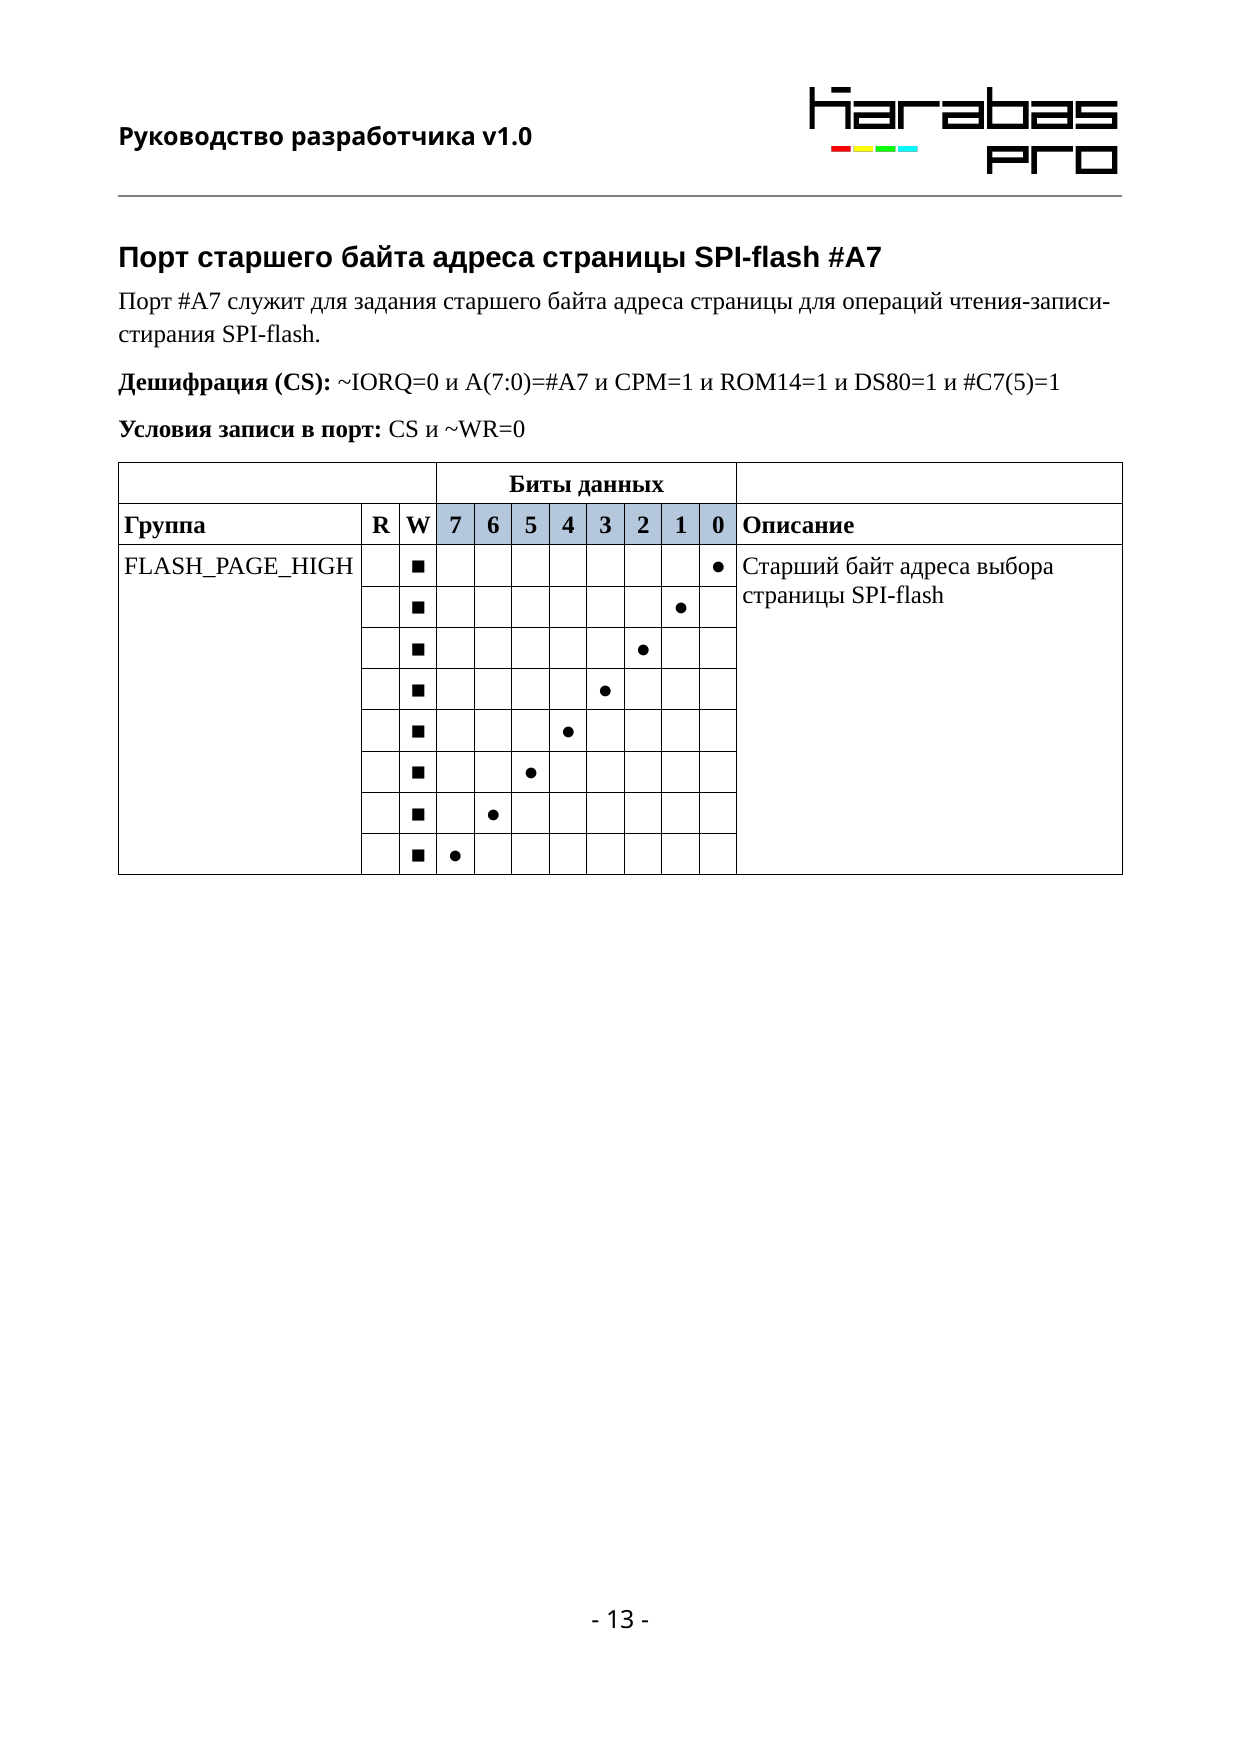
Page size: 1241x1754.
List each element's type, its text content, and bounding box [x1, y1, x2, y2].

table_cell [662, 545, 699, 586]
table_cell [437, 710, 474, 751]
table_cell ■ [400, 545, 436, 586]
table_cell ■ [400, 793, 436, 833]
table_cell [475, 628, 511, 668]
table_cell [700, 793, 736, 833]
table_cell ● [512, 752, 549, 792]
subtitle Порт старшего байта адреса страницы SPI-flash #A7 [118, 240, 1122, 273]
table_cell 1 [662, 504, 699, 544]
table_cell [437, 669, 474, 709]
table_cell ● [475, 793, 511, 833]
table_cell ● [662, 587, 699, 627]
table_cell ● [700, 545, 736, 586]
table_cell [550, 545, 586, 586]
table_cell [625, 545, 661, 586]
table_cell [512, 545, 549, 586]
table_cell ■ [400, 587, 436, 627]
table_cell [625, 752, 661, 792]
table_cell R [362, 504, 399, 544]
table_cell [550, 587, 586, 627]
table_cell [550, 793, 586, 833]
table_cell [475, 834, 511, 874]
table_cell [475, 587, 511, 627]
table_cell ■ [400, 834, 436, 874]
table_cell [512, 628, 549, 668]
table_cell [587, 587, 624, 627]
table_cell [512, 587, 549, 627]
table_cell [362, 669, 399, 709]
table_cell [512, 710, 549, 751]
table_cell [475, 710, 511, 751]
table_cell [512, 793, 549, 833]
table_cell ■ [400, 669, 436, 709]
table_cell [700, 834, 736, 874]
table_cell [625, 710, 661, 751]
table_cell ● [437, 834, 474, 874]
table_cell [662, 669, 699, 709]
table_cell 0 [700, 504, 736, 544]
table_cell [625, 669, 661, 709]
table_cell [587, 793, 624, 833]
table_cell ● [550, 710, 586, 751]
table_cell [550, 669, 586, 709]
picture [809, 84, 1120, 174]
table_cell 2 [625, 504, 661, 544]
table_cell 6 [475, 504, 511, 544]
table_cell [700, 752, 736, 792]
table_cell W [400, 504, 436, 544]
table_cell [662, 710, 699, 751]
table_cell 5 [512, 504, 549, 544]
table_cell [362, 752, 399, 792]
table_cell [550, 752, 586, 792]
table_cell [587, 545, 624, 586]
table_cell [475, 545, 511, 586]
table_cell [437, 545, 474, 586]
table_cell [662, 793, 699, 833]
table_cell [550, 834, 586, 874]
table_cell [700, 587, 736, 627]
table_cell Группа [119, 504, 361, 544]
text Дешифрация (CS): ~IORQ=0 и A(7:0)=#A7 и CPM=1 и ROM14=1 и DS80=1 и #C7(5)=1 [118, 367, 1122, 395]
table_cell [700, 710, 736, 751]
table_cell [475, 669, 511, 709]
table_cell ■ [400, 752, 436, 792]
table_cell [362, 834, 399, 874]
table_cell [587, 834, 624, 874]
table_header [737, 463, 1122, 503]
table_cell [700, 628, 736, 668]
table_cell ■ [400, 710, 436, 751]
text Условия записи в порт: CS и ~WR=0 [118, 414, 1122, 443]
table_cell [362, 628, 399, 668]
table_cell Старший байт адреса выбора страницы SPI-flash [737, 545, 1122, 874]
table_cell [437, 587, 474, 627]
table_cell ● [587, 669, 624, 709]
table_header Биты данных [437, 463, 736, 503]
table_cell Описание [737, 504, 1122, 544]
table_cell [437, 752, 474, 792]
table_cell [437, 793, 474, 833]
table_cell 4 [550, 504, 586, 544]
table_cell FLASH_PAGE_HIGH [119, 545, 361, 874]
table_cell ● [625, 628, 661, 668]
table_cell [362, 587, 399, 627]
table_cell [437, 628, 474, 668]
table_cell [662, 834, 699, 874]
table_cell [662, 752, 699, 792]
text Порт #A7 служит для задания старшего байта адреса страницы для операций чтения-записи-стирания SPI-flash. [118, 286, 1122, 348]
table_cell ■ [400, 628, 436, 668]
table_cell 3 [587, 504, 624, 544]
table_cell [475, 752, 511, 792]
table_cell [587, 628, 624, 668]
table_cell [625, 834, 661, 874]
table_cell [700, 669, 736, 709]
table_cell [625, 793, 661, 833]
table_cell [587, 710, 624, 751]
table_cell [362, 793, 399, 833]
table_cell 7 [437, 504, 474, 544]
table_header [119, 463, 436, 503]
table_cell [512, 834, 549, 874]
table_cell [512, 669, 549, 709]
table_cell [662, 628, 699, 668]
table_cell [587, 752, 624, 792]
table_cell [550, 628, 586, 668]
table_cell [362, 545, 399, 586]
table_cell [362, 710, 399, 751]
table_cell [625, 587, 661, 627]
